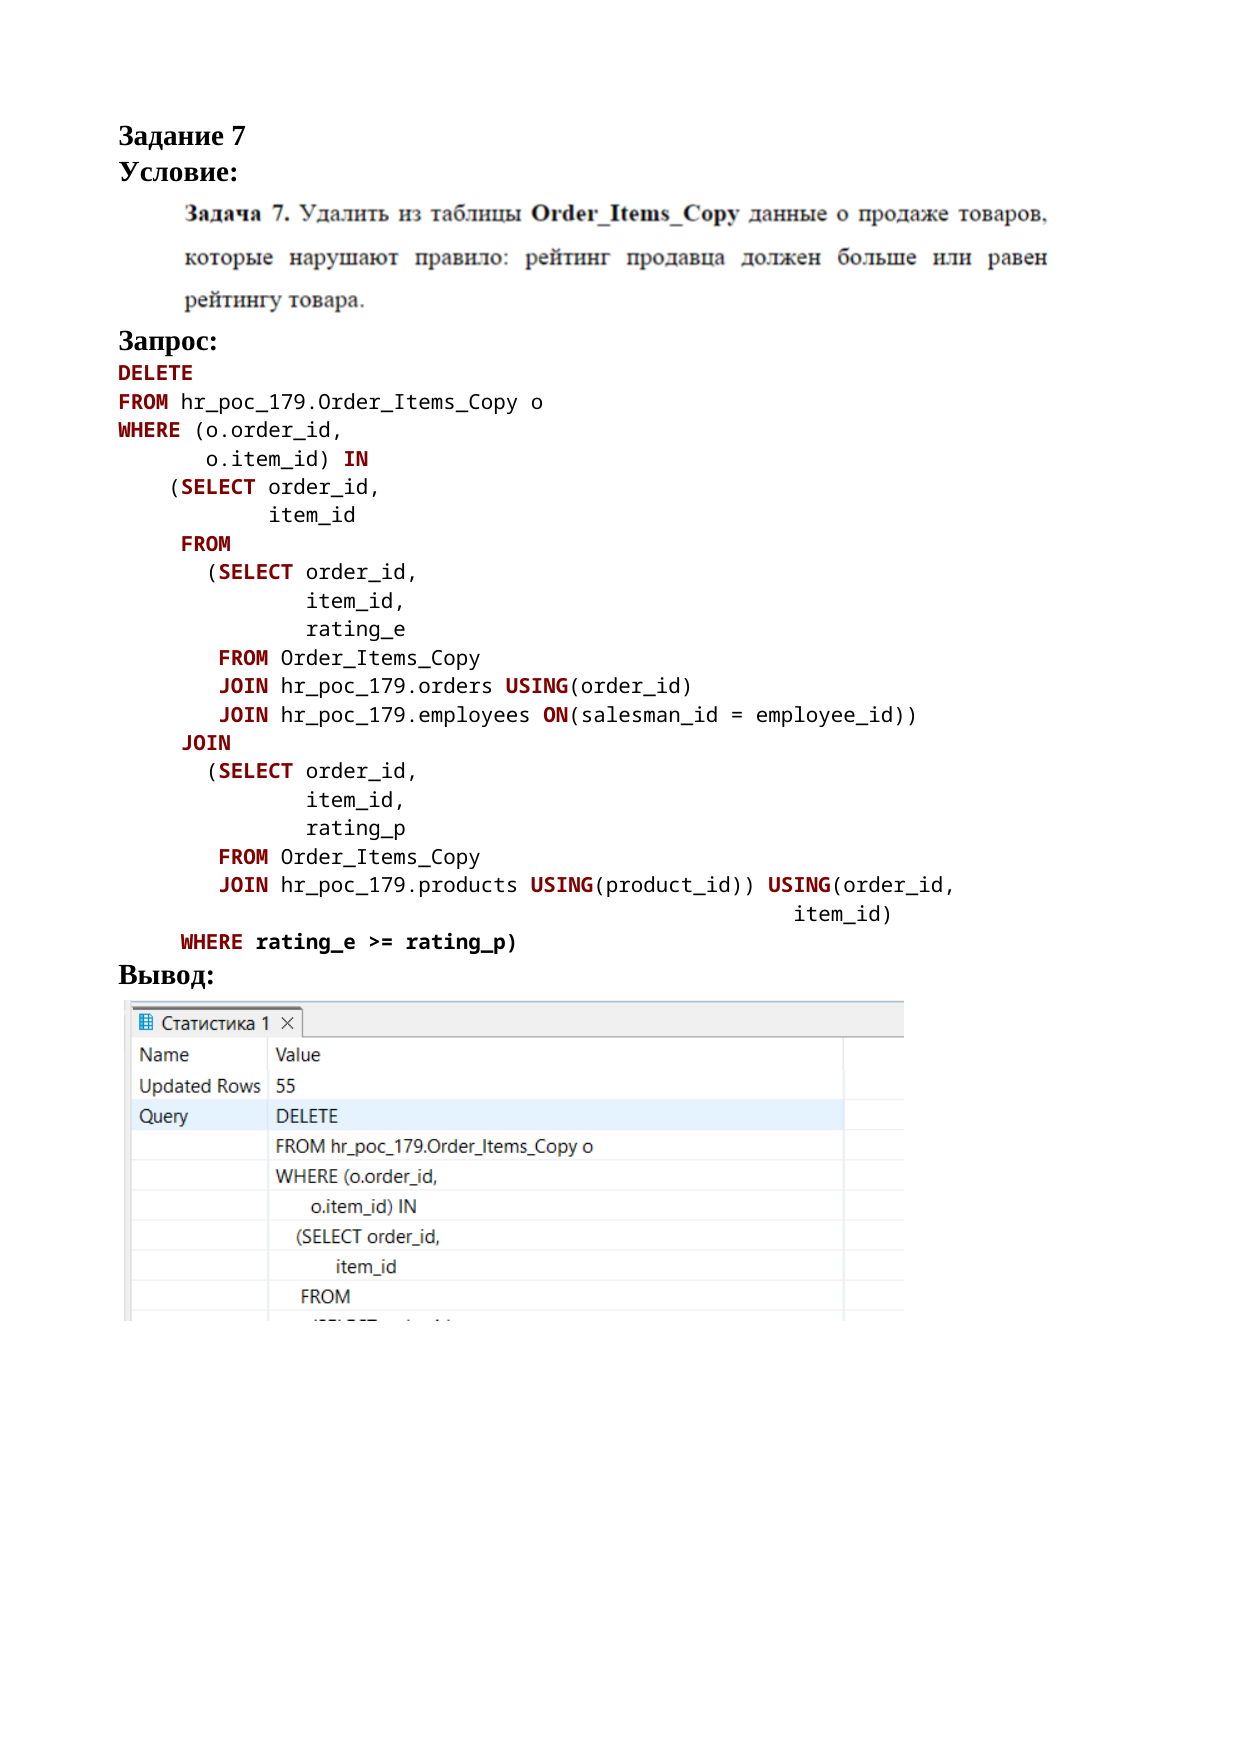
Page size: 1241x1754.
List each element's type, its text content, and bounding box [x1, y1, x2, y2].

text Задание 7 [118, 118, 1122, 152]
text Условие: [118, 154, 1122, 187]
text FROM hr_poc_179.Order_Items_Copy o [118, 387, 1122, 415]
text FROM Order_Items_Copy [118, 643, 1122, 671]
text JOIN [118, 728, 1122, 757]
text Запрос: [118, 225, 1122, 356]
text rating_e [118, 614, 1122, 643]
text item_id [118, 501, 1122, 529]
text JOIN hr_poc_179.products USING(product_id)) USING(order_id, [118, 870, 1122, 899]
text FROM [118, 529, 1122, 557]
text Вывод: [118, 957, 1122, 1026]
picture [123, 1000, 904, 1321]
text FROM Order_Items_Copy [118, 842, 1122, 870]
text WHERE (o.order_id, [118, 415, 1122, 444]
text item_id, [118, 586, 1122, 614]
text (SELECT order_id, [118, 557, 1122, 586]
text DELETE [118, 358, 1122, 387]
picture [150, 189, 1090, 323]
text item_id, [118, 785, 1122, 813]
text (SELECT order_id, [118, 472, 1122, 501]
text WHERE rating_e >= rating_p) [118, 927, 1122, 956]
text (SELECT order_id, [118, 757, 1122, 785]
text rating_p [118, 813, 1122, 842]
text o.item_id) IN [118, 444, 1122, 472]
text JOIN hr_poc_179.orders USING(order_id) [118, 671, 1122, 700]
text JOIN hr_poc_179.employees ON(salesman_id = employee_id)) [118, 700, 1122, 728]
text item_id) [118, 899, 1122, 927]
